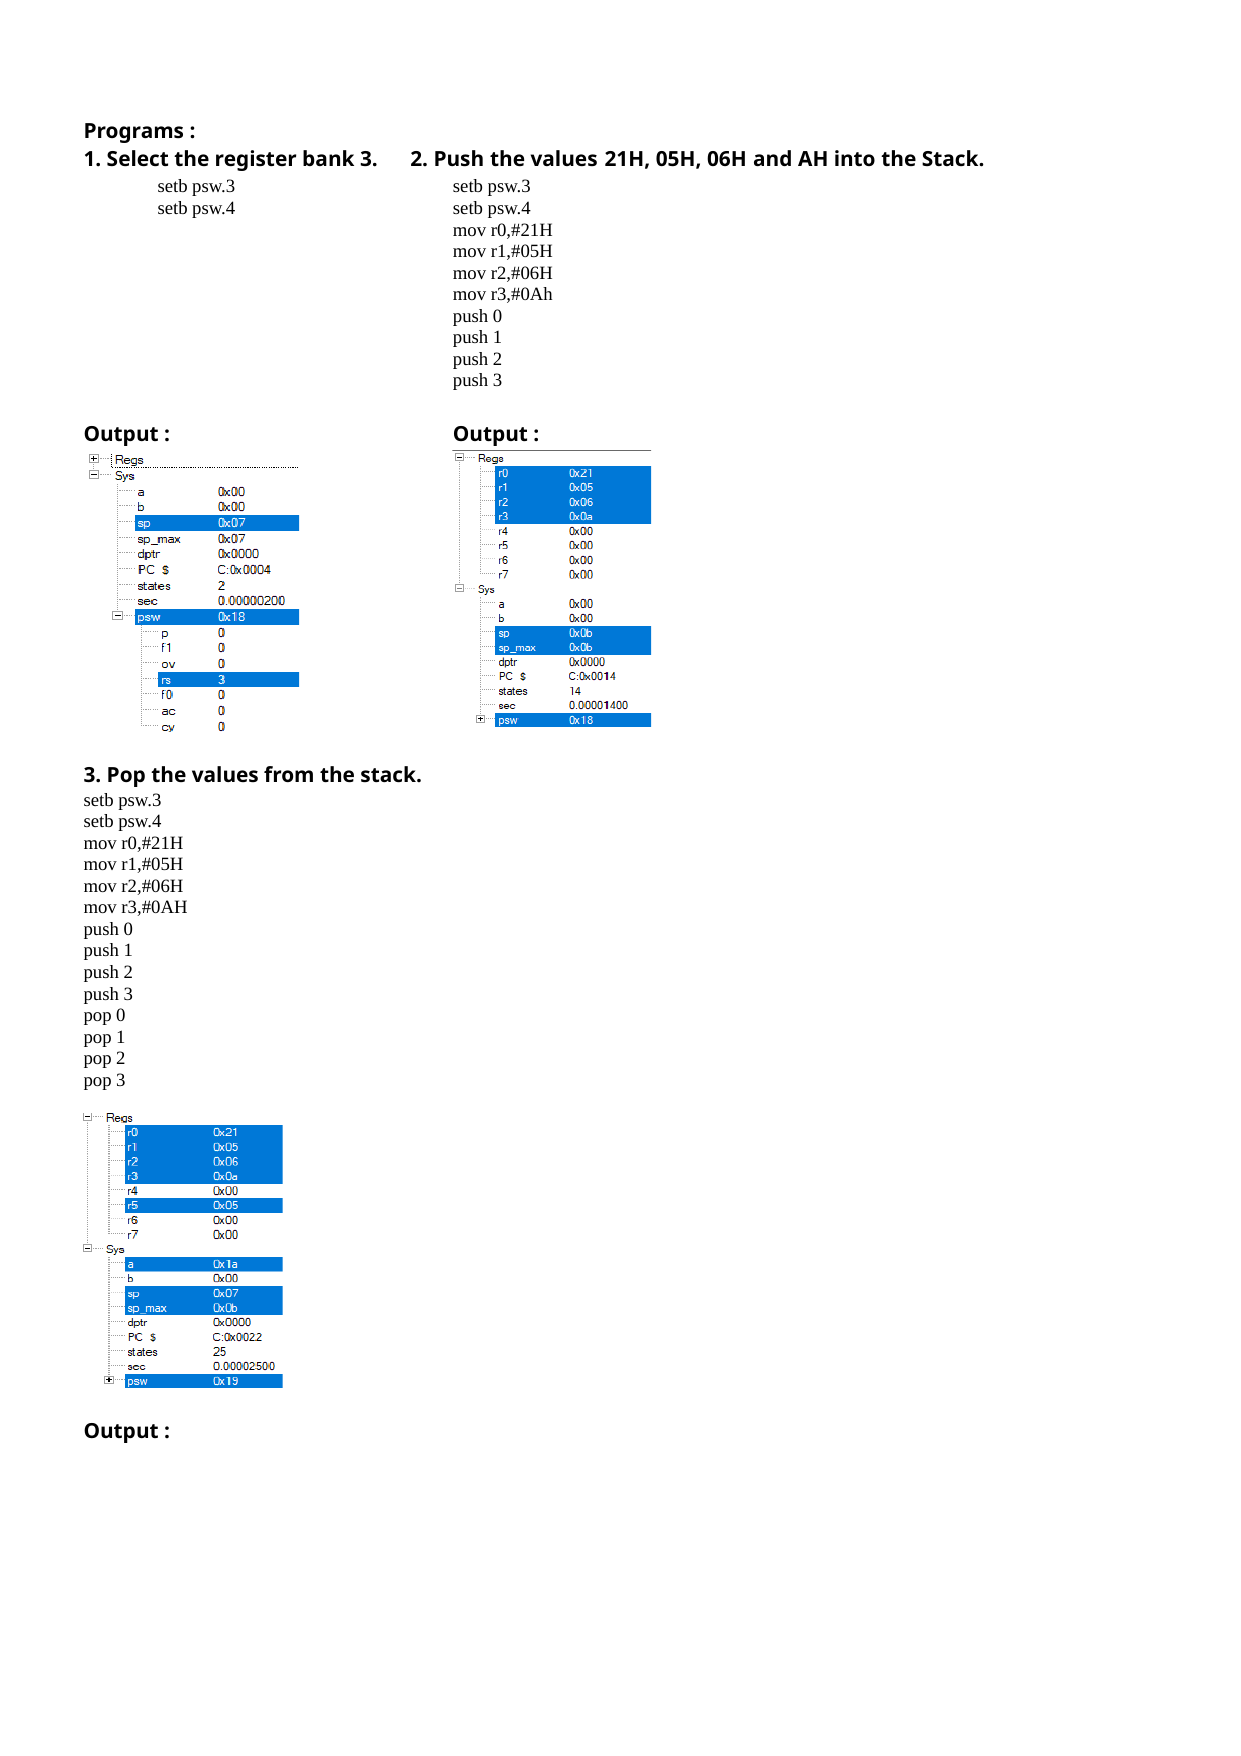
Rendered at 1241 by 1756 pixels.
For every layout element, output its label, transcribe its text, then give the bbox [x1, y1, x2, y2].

text setb psw.3 setb psw.3 [83, 173, 1163, 197]
text pop 1 [83, 1026, 1163, 1047]
text push 2 [83, 961, 1163, 982]
text push 3 [83, 982, 1163, 1004]
text mov r2,#06H [83, 262, 1163, 283]
text push 0 [83, 305, 1163, 326]
text mov r2,#06H [83, 875, 1163, 896]
text push 0 [83, 918, 1163, 939]
text push 2 [83, 348, 1163, 369]
picture [83, 1113, 283, 1388]
text 1. Select the register bank 3. 2. Push the values 21H, 05H, 06H and AH into the Stack. [83, 144, 1163, 173]
text mov r1,#05H [83, 853, 1163, 875]
picture [89, 454, 300, 732]
picture [452, 450, 652, 727]
text mov r1,#05H [83, 240, 1163, 262]
text mov r3,#0Ah [83, 283, 1163, 305]
text Programs : [83, 116, 1163, 144]
text mov r0,#21H [83, 832, 1163, 853]
text 3. Pop the values from the stack. [83, 760, 1163, 788]
text push 1 [83, 326, 1163, 348]
text setb psw.4 setb psw.4 [83, 197, 1163, 218]
text setb psw.4 [83, 810, 1163, 832]
text setb psw.3 [83, 788, 1163, 810]
text pop 2 [83, 1047, 1163, 1069]
text Output : [83, 1416, 1163, 1444]
text pop 3 [83, 1069, 1163, 1090]
text mov r0,#21H [83, 218, 1163, 240]
text pop 0 [83, 1004, 1163, 1026]
text push 1 [83, 939, 1163, 961]
text push 3 [83, 369, 1163, 391]
text mov r3,#0AH [83, 896, 1163, 918]
text Output : Output : [83, 419, 1163, 448]
